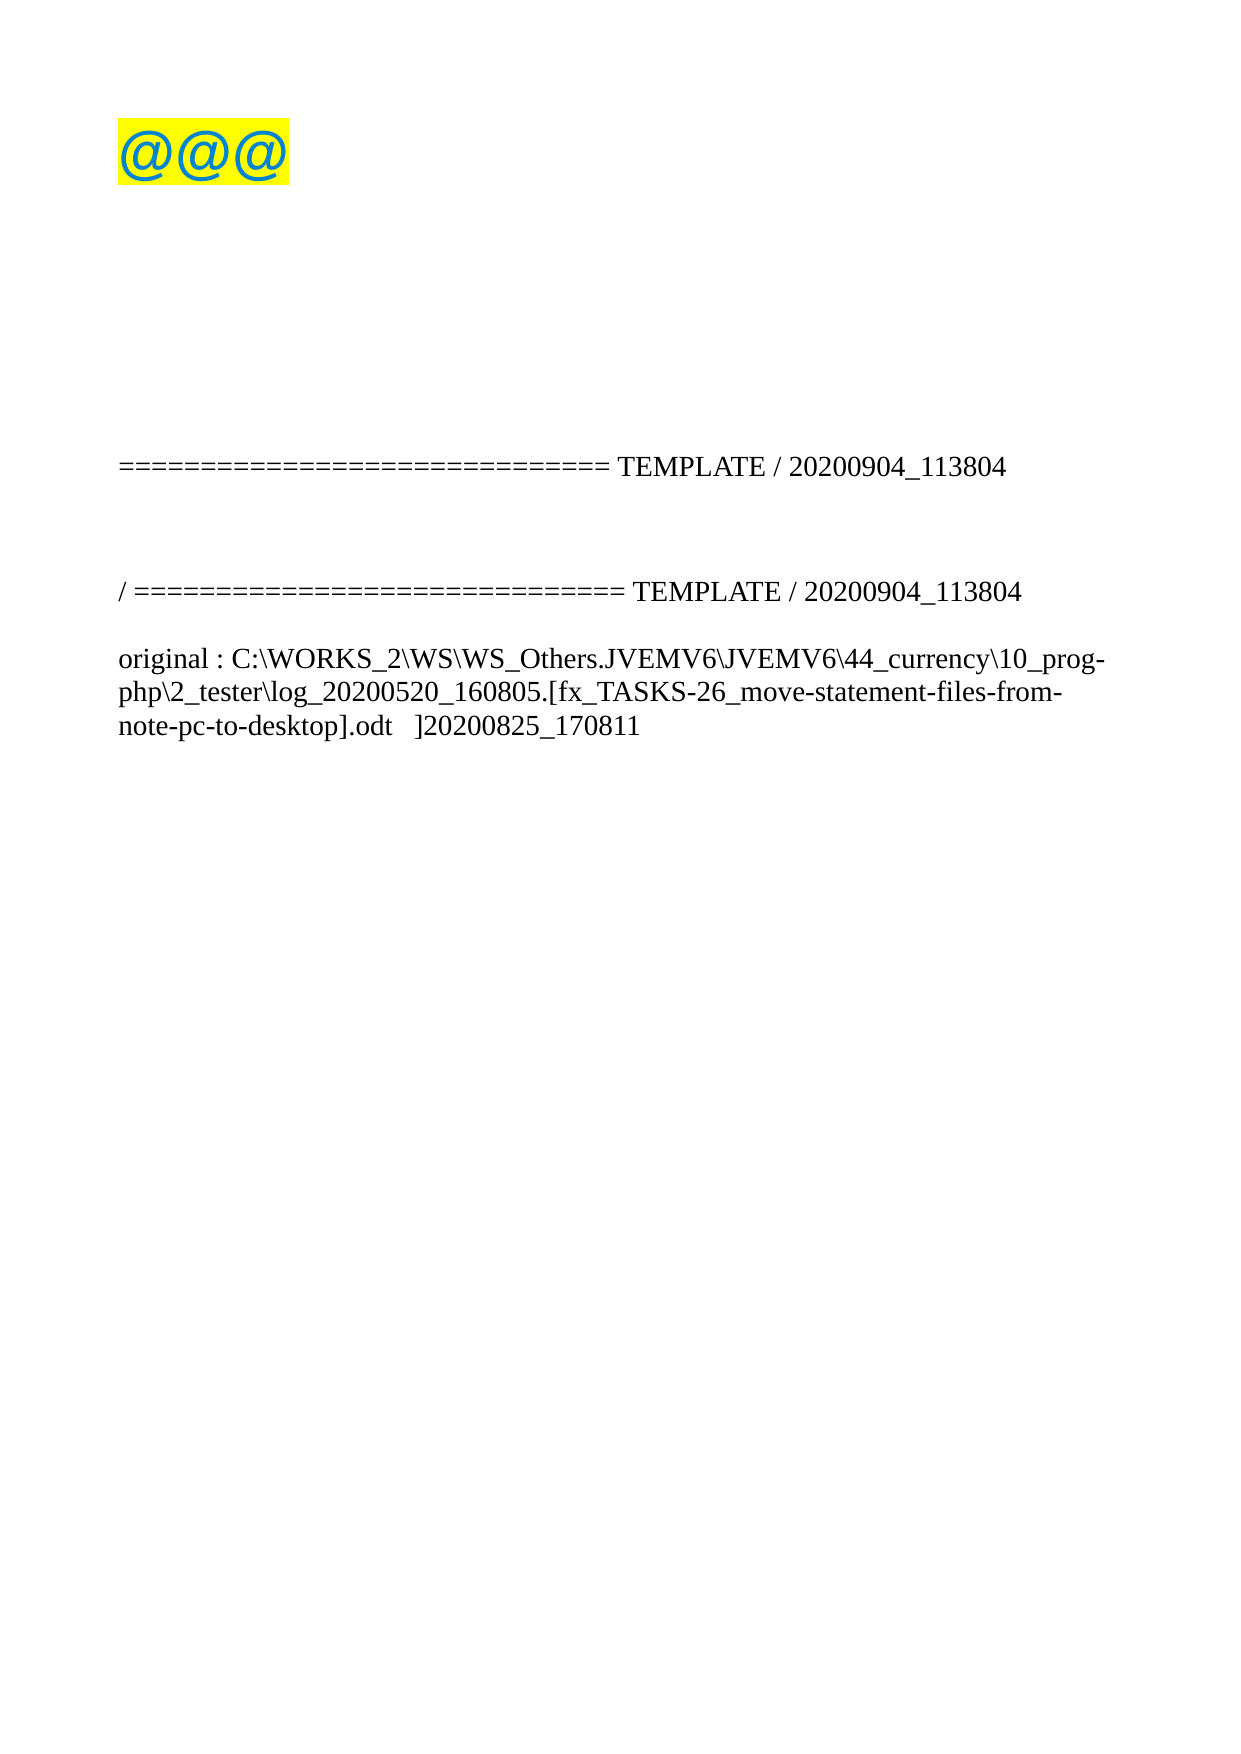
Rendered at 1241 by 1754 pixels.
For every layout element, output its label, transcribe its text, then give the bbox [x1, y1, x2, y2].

text / ============================== TEMPLATE / 20200904_113804 [118, 574, 1122, 607]
text @@@ [118, 118, 1122, 185]
text ============================== TEMPLATE / 20200904_113804 [118, 449, 1122, 483]
text original : C:\WORKS_2\WS\WS_Others.JVEMV6\JVEMV6\44_currency\10_prog-php\2_tester\log_20200520_160805.[fx_TASKS-26_move-statement-files-from-note-pc-to-desktop].odt ]20200825_170811 [118, 641, 1122, 742]
